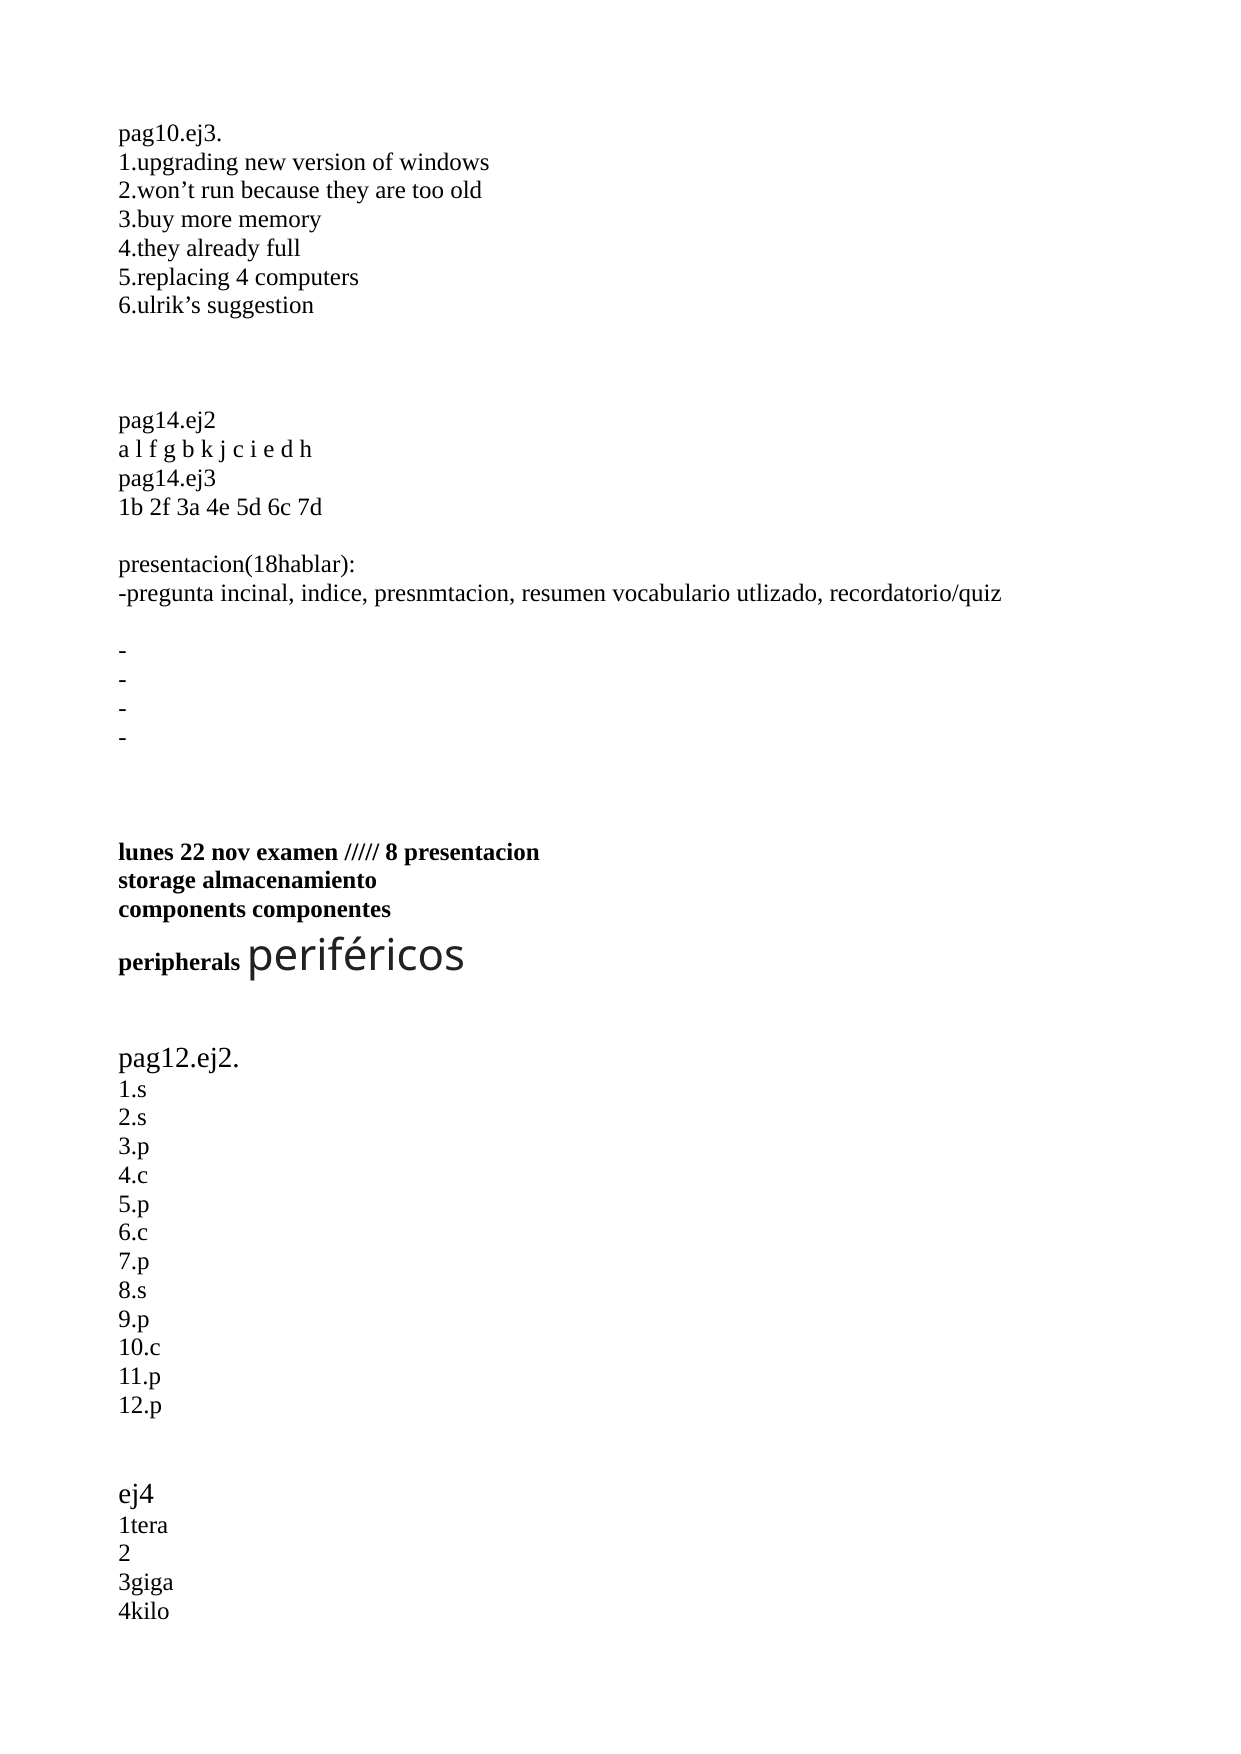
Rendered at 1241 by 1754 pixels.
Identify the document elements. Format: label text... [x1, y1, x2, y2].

text 2 [118, 1538, 1122, 1567]
text components componentes [118, 894, 1122, 923]
text pag14.ej2 [118, 406, 1122, 434]
text 11.p [118, 1361, 1122, 1390]
text peripherals periféricos [118, 923, 1122, 983]
text 8.s [118, 1275, 1122, 1304]
text 6.ulrik’s suggestion [118, 291, 1122, 319]
text pag10.ej3. [118, 118, 1122, 147]
text 1.s [118, 1074, 1122, 1102]
text - [118, 722, 1122, 751]
text 3giga [118, 1567, 1122, 1596]
text 5.replacing 4 computers [118, 262, 1122, 291]
text 1b 2f 3a 4e 5d 6c 7d [118, 492, 1122, 521]
text 5.p [118, 1189, 1122, 1217]
text 4kilo [118, 1596, 1122, 1625]
text pag12.ej2. [118, 1040, 1122, 1074]
text 1.upgrading new version of windows [118, 147, 1122, 176]
text - [118, 636, 1122, 664]
text 10.c [118, 1332, 1122, 1361]
text presentacion(18hablar): [118, 549, 1122, 578]
text 3.p [118, 1131, 1122, 1160]
text -pregunta incinal, indice, presnmtacion, resumen vocabulario utlizado, recordatorio/quiz [118, 578, 1122, 607]
text a l f g b k j c i e d h [118, 434, 1122, 463]
text 4.they already full [118, 233, 1122, 262]
text - [118, 664, 1122, 693]
text 2.won’t run because they are too old [118, 176, 1122, 204]
text 2.s [118, 1102, 1122, 1131]
text 1tera [118, 1510, 1122, 1538]
text 7.p [118, 1246, 1122, 1275]
text 9.p [118, 1304, 1122, 1332]
text ej4 [118, 1476, 1122, 1510]
text 6.c [118, 1217, 1122, 1246]
text - [118, 693, 1122, 722]
text 4.c [118, 1160, 1122, 1189]
text 3.buy more memory [118, 204, 1122, 233]
text storage almacenamiento [118, 866, 1122, 894]
text pag14.ej3 [118, 463, 1122, 492]
text 12.p [118, 1390, 1122, 1419]
text lunes 22 nov examen ///// 8 presentacion [118, 837, 1122, 866]
